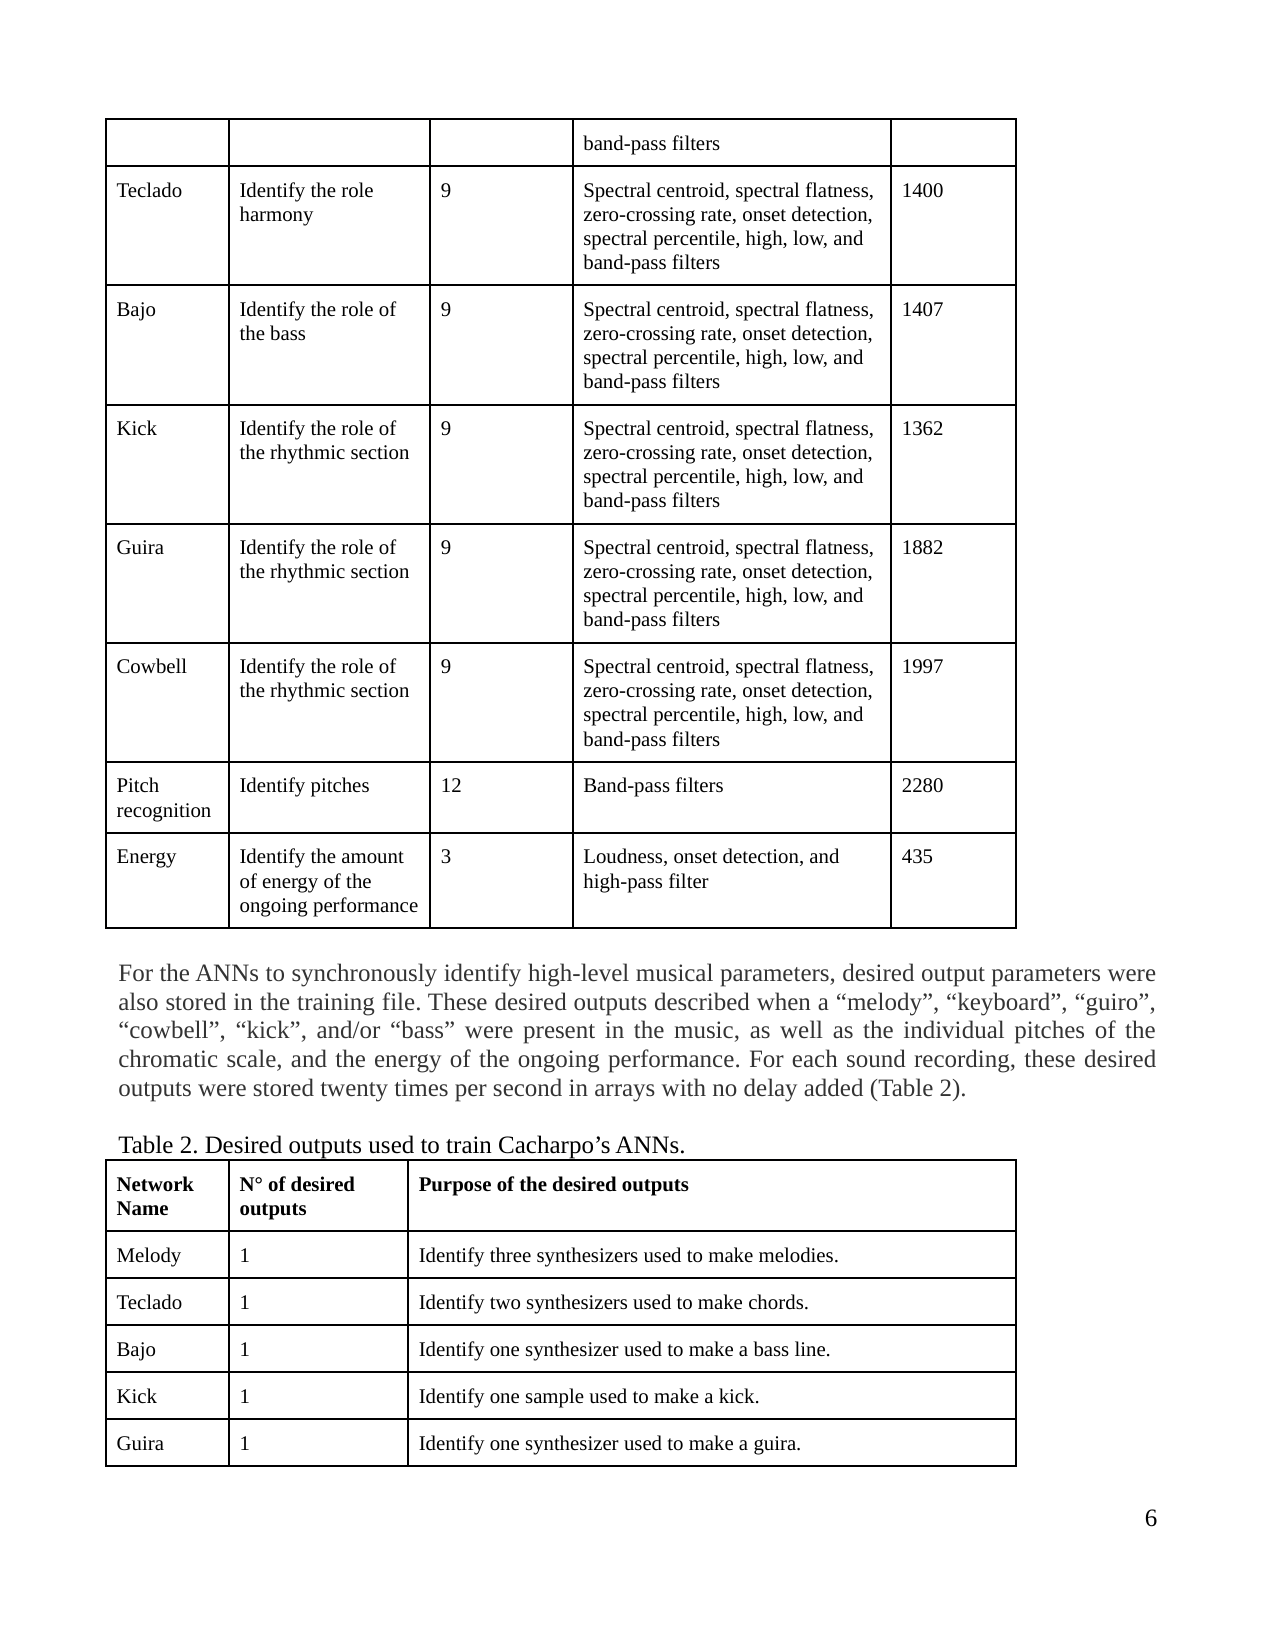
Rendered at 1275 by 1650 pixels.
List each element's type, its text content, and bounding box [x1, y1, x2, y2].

table_cell Energy [107, 834, 228, 927]
table_cell 1362 [892, 406, 1015, 523]
table_cell 1 [230, 1232, 407, 1277]
table_cell [107, 120, 228, 165]
table_cell Identify three synthesizers used to make melodies. [409, 1232, 1015, 1277]
table_header Purpose of the desired outputs [409, 1161, 1015, 1230]
table_cell 435 [892, 834, 1015, 927]
table_cell 12 [431, 763, 572, 832]
table_cell Spectral centroid, spectral flatness, zero-crossing rate, onset detection, spectral percentile, high, low, and band-pass filters [574, 286, 890, 403]
table_cell Guira [107, 525, 228, 642]
table_cell Melody [107, 1232, 228, 1277]
table_cell 1 [230, 1373, 407, 1418]
text Table 2. Desired outputs used to train Cacharpo’s ANNs. [118, 1130, 1157, 1159]
table_cell Identify one synthesizer used to make a guira. [409, 1420, 1015, 1465]
table_cell Spectral centroid, spectral flatness, zero-crossing rate, onset detection, spectral percentile, high, low, and band-pass filters [574, 644, 890, 761]
table_cell Identify the role of the rhythmic section [230, 406, 429, 523]
table_cell 1 [230, 1279, 407, 1324]
table_cell [892, 120, 1015, 165]
table_cell Kick [107, 406, 228, 523]
table_cell Identify two synthesizers used to make chords. [409, 1279, 1015, 1324]
table_cell Loudness, onset detection, and high-pass filter [574, 834, 890, 927]
table_cell 9 [431, 525, 572, 642]
table_cell Spectral centroid, spectral flatness, zero-crossing rate, onset detection, spectral percentile, high, low, and band-pass filters [574, 167, 890, 284]
table_cell Identify one synthesizer used to make a bass line. [409, 1326, 1015, 1371]
table_cell 9 [431, 406, 572, 523]
table_cell 1400 [892, 167, 1015, 284]
table_cell Teclado [107, 1279, 228, 1324]
table_cell [230, 120, 429, 165]
table_cell Identify the role of the rhythmic section [230, 644, 429, 761]
table_cell Cowbell [107, 644, 228, 761]
table_cell 9 [431, 167, 572, 284]
table_cell Spectral centroid, spectral flatness, zero-crossing rate, onset detection, spectral percentile, high, low, and band-pass filters [574, 525, 890, 642]
table_cell 1407 [892, 286, 1015, 403]
table_cell 1 [230, 1326, 407, 1371]
table_cell Spectral centroid, spectral flatness, zero-crossing rate, onset detection, spectral percentile, high, low, and band-pass filters [574, 406, 890, 523]
table_cell Bajo [107, 286, 228, 403]
table_cell 9 [431, 644, 572, 761]
table_cell Pitch recognition [107, 763, 228, 832]
table_cell 1 [230, 1420, 407, 1465]
table_cell Bajo [107, 1326, 228, 1371]
table_cell Guira [107, 1420, 228, 1465]
table_cell Identify the role of the rhythmic section [230, 525, 429, 642]
table_cell band-pass filters [574, 120, 890, 165]
table_cell 3 [431, 834, 572, 927]
table_cell Identify the role of the bass [230, 286, 429, 403]
table_cell Identify the role harmony [230, 167, 429, 284]
table_cell Teclado [107, 167, 228, 284]
table_header Network Name [107, 1161, 228, 1230]
table_cell [431, 120, 572, 165]
table_cell Identify the amount of energy of the ongoing performance [230, 834, 429, 927]
table_cell 1882 [892, 525, 1015, 642]
table_cell Identify one sample used to make a kick. [409, 1373, 1015, 1418]
table_cell 2280 [892, 763, 1015, 832]
table_cell Identify pitches [230, 763, 429, 832]
table_cell Band-pass filters [574, 763, 890, 832]
table_cell 9 [431, 286, 572, 403]
table_header N° of desired outputs [230, 1161, 407, 1230]
text For the ANNs to synchronously identify high-level musical parameters, desired output parameters were also stored in the training file. These desired outputs described when a “melody”, “keyboard”, “guiro”, “cowbell”, “kick”, and/or “bass” were present in the music, as well as the individual pitches of the chromatic scale, and the energy of the ongoing performance. For each sound recording, these desired outputs were stored twenty times per second in arrays with no delay added (Table 2). [118, 958, 1157, 1102]
table_cell Kick [107, 1373, 228, 1418]
table_cell 1997 [892, 644, 1015, 761]
